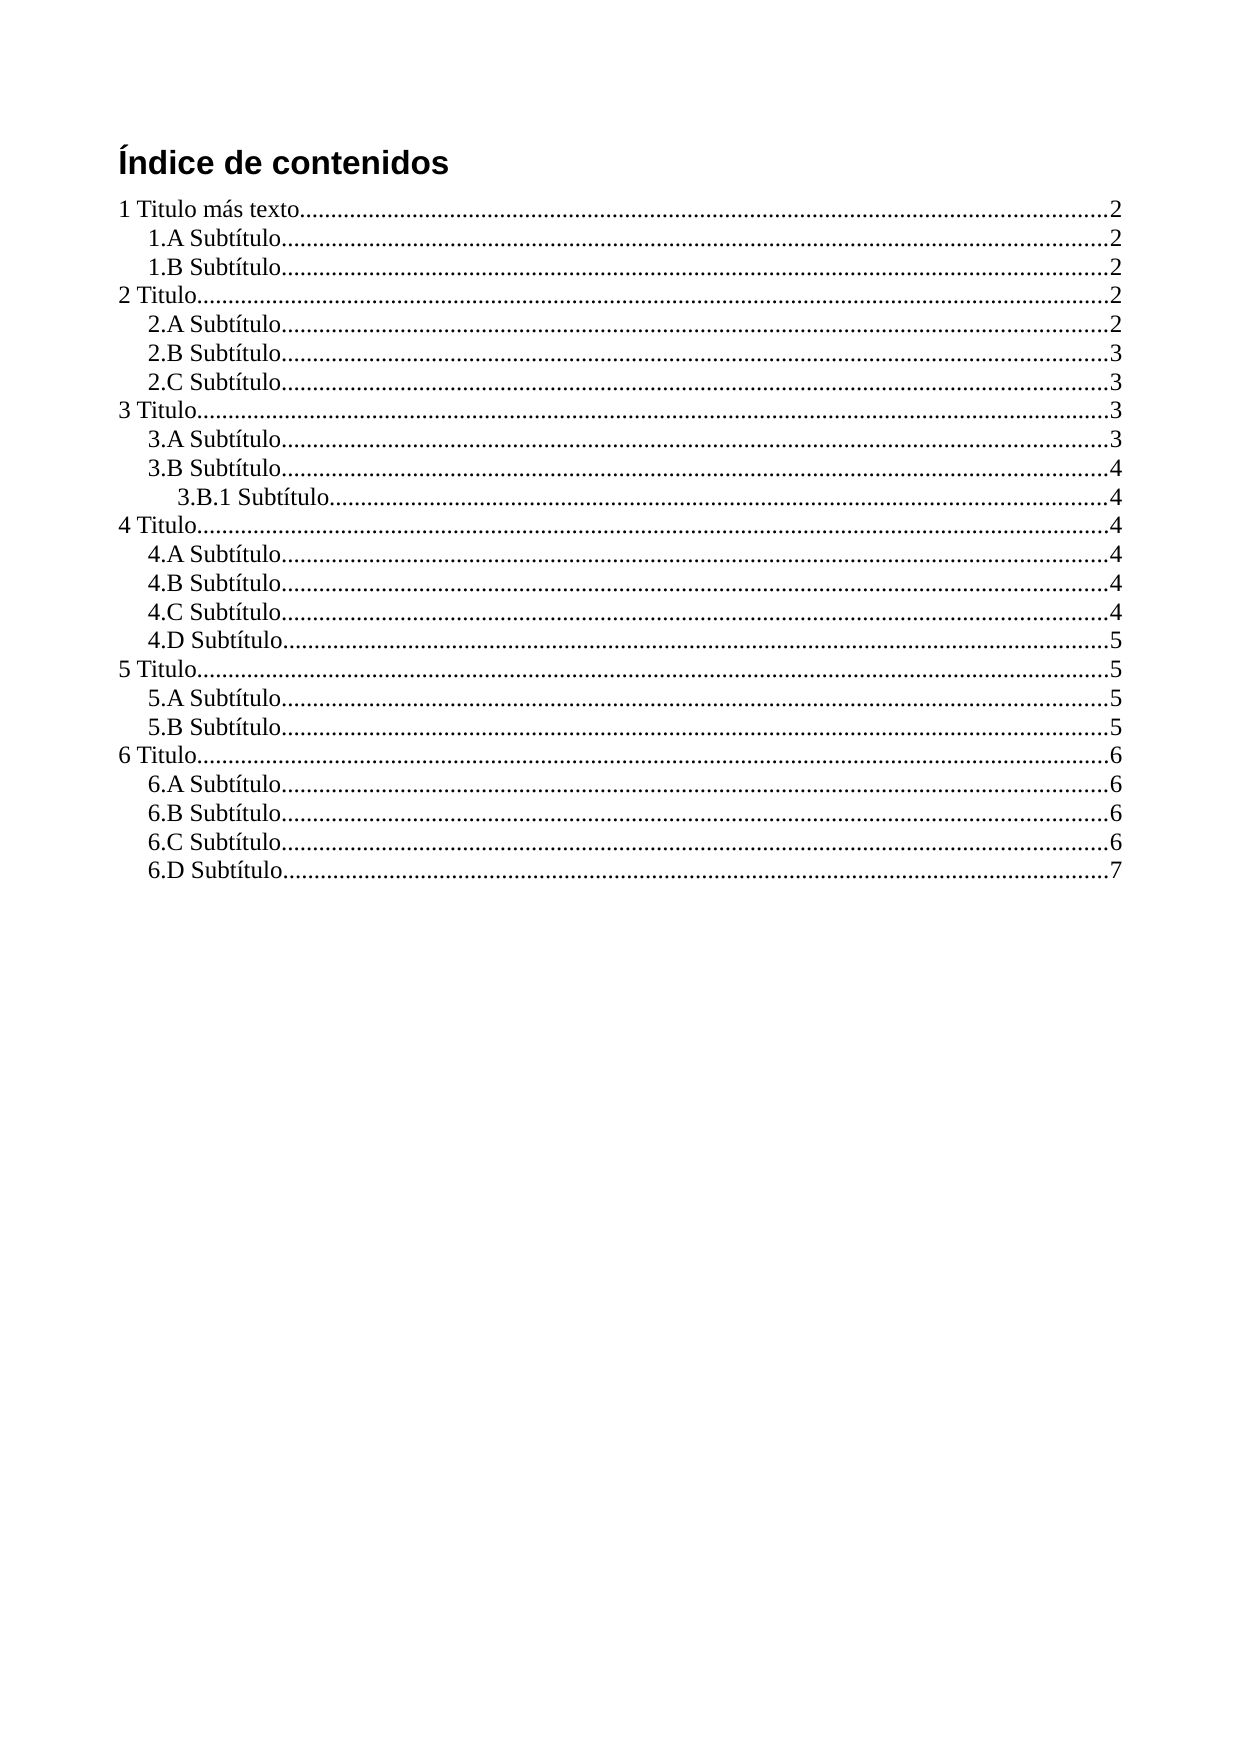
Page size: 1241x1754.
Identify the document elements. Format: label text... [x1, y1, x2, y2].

text 6 Titulo 6 [118, 740, 1122, 769]
text 4.D Subtítulo 5 [148, 625, 1122, 654]
text 2.C Subtítulo 3 [148, 367, 1122, 395]
text 3.A Subtítulo 3 [148, 424, 1122, 453]
text 3.B.1 Subtítulo 4 [177, 482, 1122, 510]
text 5.B Subtítulo 5 [148, 712, 1122, 740]
text 2.B Subtítulo 3 [148, 338, 1122, 367]
text 6.A Subtítulo 6 [148, 769, 1122, 798]
text 6.D Subtítulo 7 [148, 855, 1122, 884]
text 4.B Subtítulo 4 [148, 568, 1122, 597]
text 2.A Subtítulo 2 [148, 309, 1122, 338]
text 4.A Subtítulo 4 [148, 539, 1122, 568]
text 1 Titulo más texto 2 [118, 194, 1122, 223]
text 4.C Subtítulo 4 [148, 597, 1122, 625]
text 1.A Subtítulo 2 [148, 223, 1122, 252]
text 2 Titulo 2 [118, 280, 1122, 309]
subtitle Índice de contenidos [118, 143, 1122, 182]
text 5 Titulo 5 [118, 654, 1122, 683]
text 3 Titulo 3 [118, 395, 1122, 424]
text 6.C Subtítulo 6 [148, 827, 1122, 855]
text 5.A Subtítulo 5 [148, 683, 1122, 712]
text 6.B Subtítulo 6 [148, 798, 1122, 827]
text 4 Titulo 4 [118, 510, 1122, 539]
text 1.B Subtítulo 2 [148, 252, 1122, 280]
text 3.B Subtítulo 4 [148, 453, 1122, 482]
